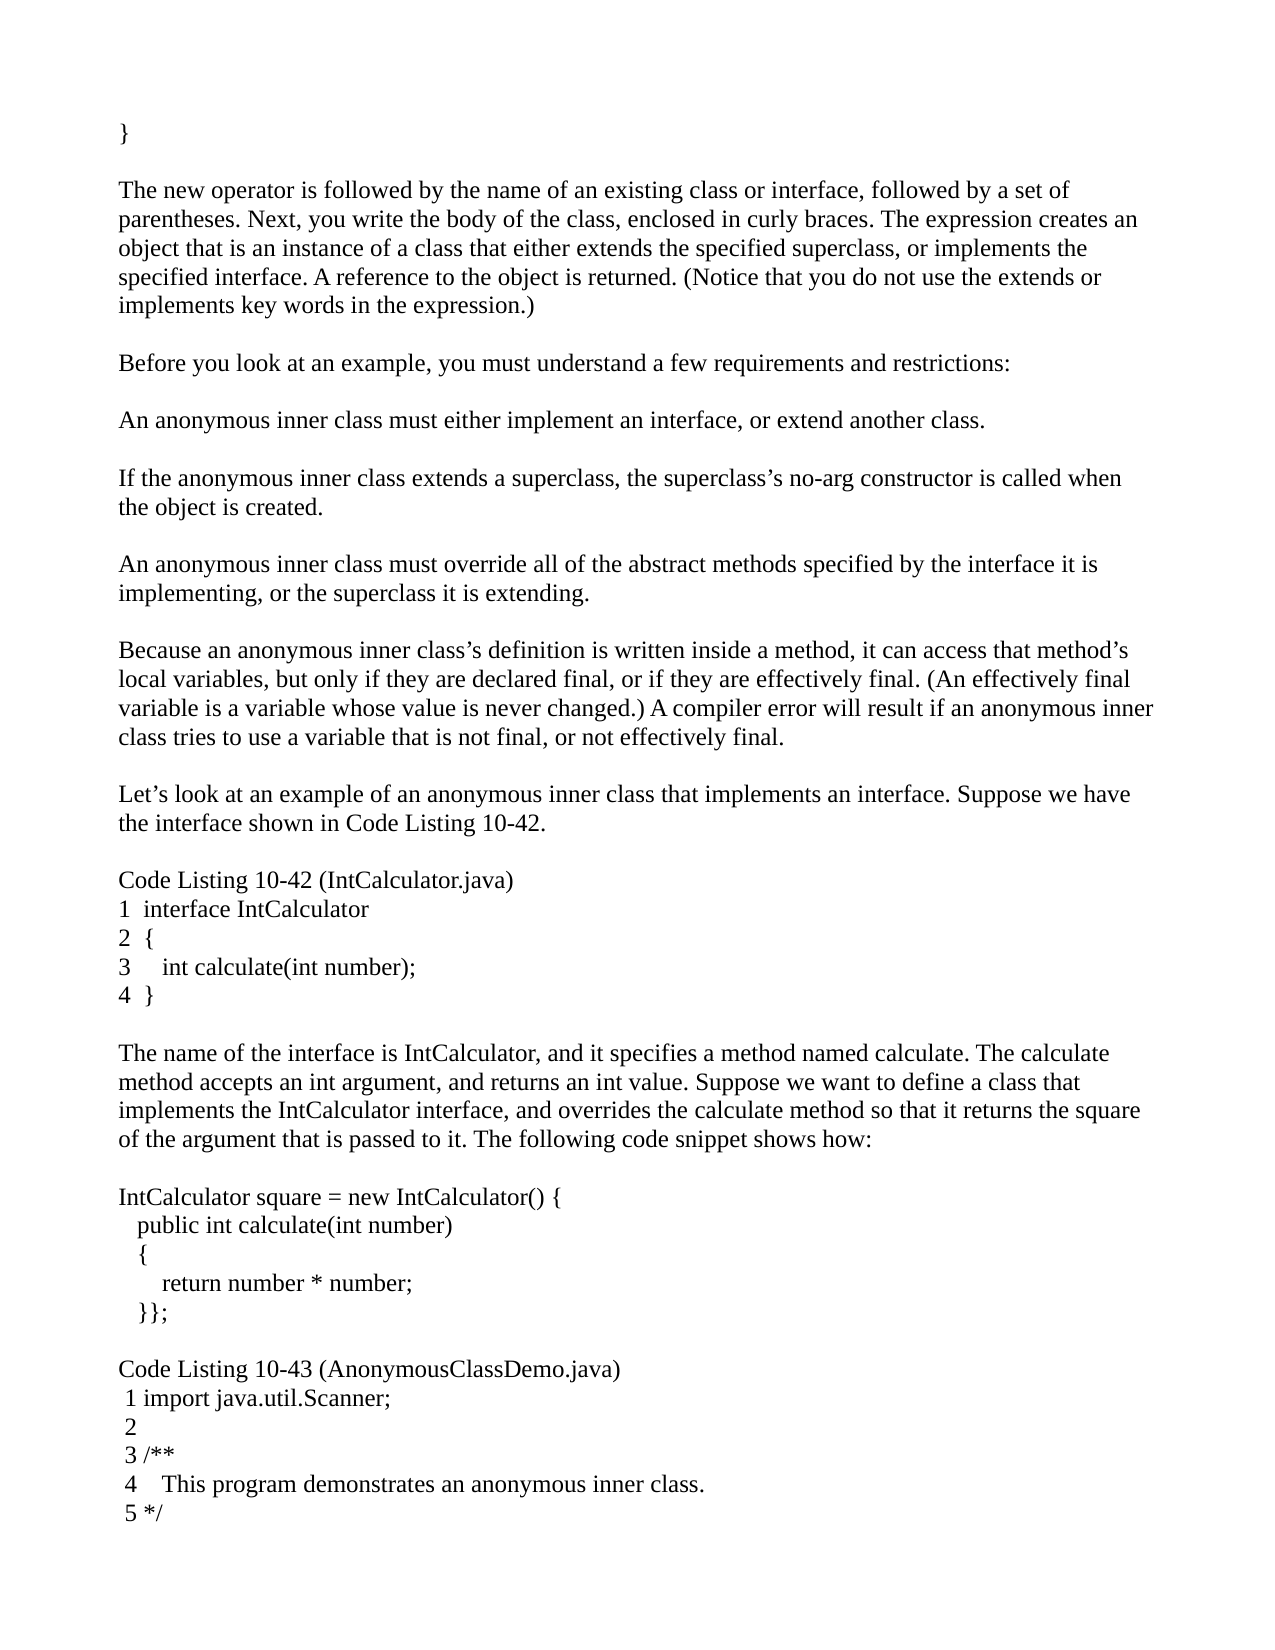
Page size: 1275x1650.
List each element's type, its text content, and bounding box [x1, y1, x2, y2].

text 1 import java.util.Scanner; [118, 1383, 1157, 1412]
text Let’s look at an example of an anonymous inner class that implements an interface. Suppose we have the interface shown in Code Listing 10-42. [118, 779, 1157, 837]
text } [118, 118, 1157, 147]
text Code Listing 10-42 (IntCalculator.java) [118, 866, 1157, 894]
text 4 } [118, 981, 1157, 1009]
text 5 */ [118, 1498, 1157, 1527]
text An anonymous inner class must override all of the abstract methods specified by the interface it is implementing, or the superclass it is extending. [118, 549, 1157, 607]
text 2 [118, 1412, 1157, 1441]
text 3 /** [118, 1441, 1157, 1469]
text Code Listing 10-43 (AnonymousClassDemo.java) [118, 1354, 1157, 1383]
text 3 int calculate(int number); [118, 952, 1157, 981]
text }}; [118, 1297, 1157, 1326]
text The new operator is followed by the name of an existing class or interface, followed by a set of parentheses. Next, you write the body of the class, enclosed in curly braces. The expression creates an object that is an instance of a class that either extends the specified superclass, or implements the specified interface. A reference to the object is returned. (Notice that you do not use the extends or implements key words in the expression.) [118, 176, 1157, 319]
text Before you look at an example, you must understand a few requirements and restrictions: [118, 348, 1157, 377]
text The name of the interface is IntCalculator, and it specifies a method named calculate. The calculate method accepts an int argument, and returns an int value. Suppose we want to define a class that implements the IntCalculator interface, and overrides the calculate method so that it returns the square of the argument that is passed to it. The following code snippet shows how: [118, 1038, 1157, 1153]
text Because an anonymous inner class’s definition is written inside a method, it can access that method’s local variables, but only if they are declared final, or if they are effectively final. (An effectively final variable is a variable whose value is never changed.) A compiler error will result if an anonymous inner class tries to use a variable that is not final, or not effectively final. [118, 636, 1157, 751]
text An anonymous inner class must either implement an interface, or extend another class. [118, 406, 1157, 434]
text 1 interface IntCalculator [118, 894, 1157, 923]
text { [118, 1239, 1157, 1268]
text 2 { [118, 923, 1157, 952]
text return number * number; [118, 1268, 1157, 1297]
text 4 This program demonstrates an anonymous inner class. [118, 1469, 1157, 1498]
text public int calculate(int number) [118, 1211, 1157, 1239]
text If the anonymous inner class extends a superclass, the superclass’s no-arg constructor is called when the object is created. [118, 463, 1157, 521]
text IntCalculator square = new IntCalculator() { [118, 1182, 1157, 1211]
